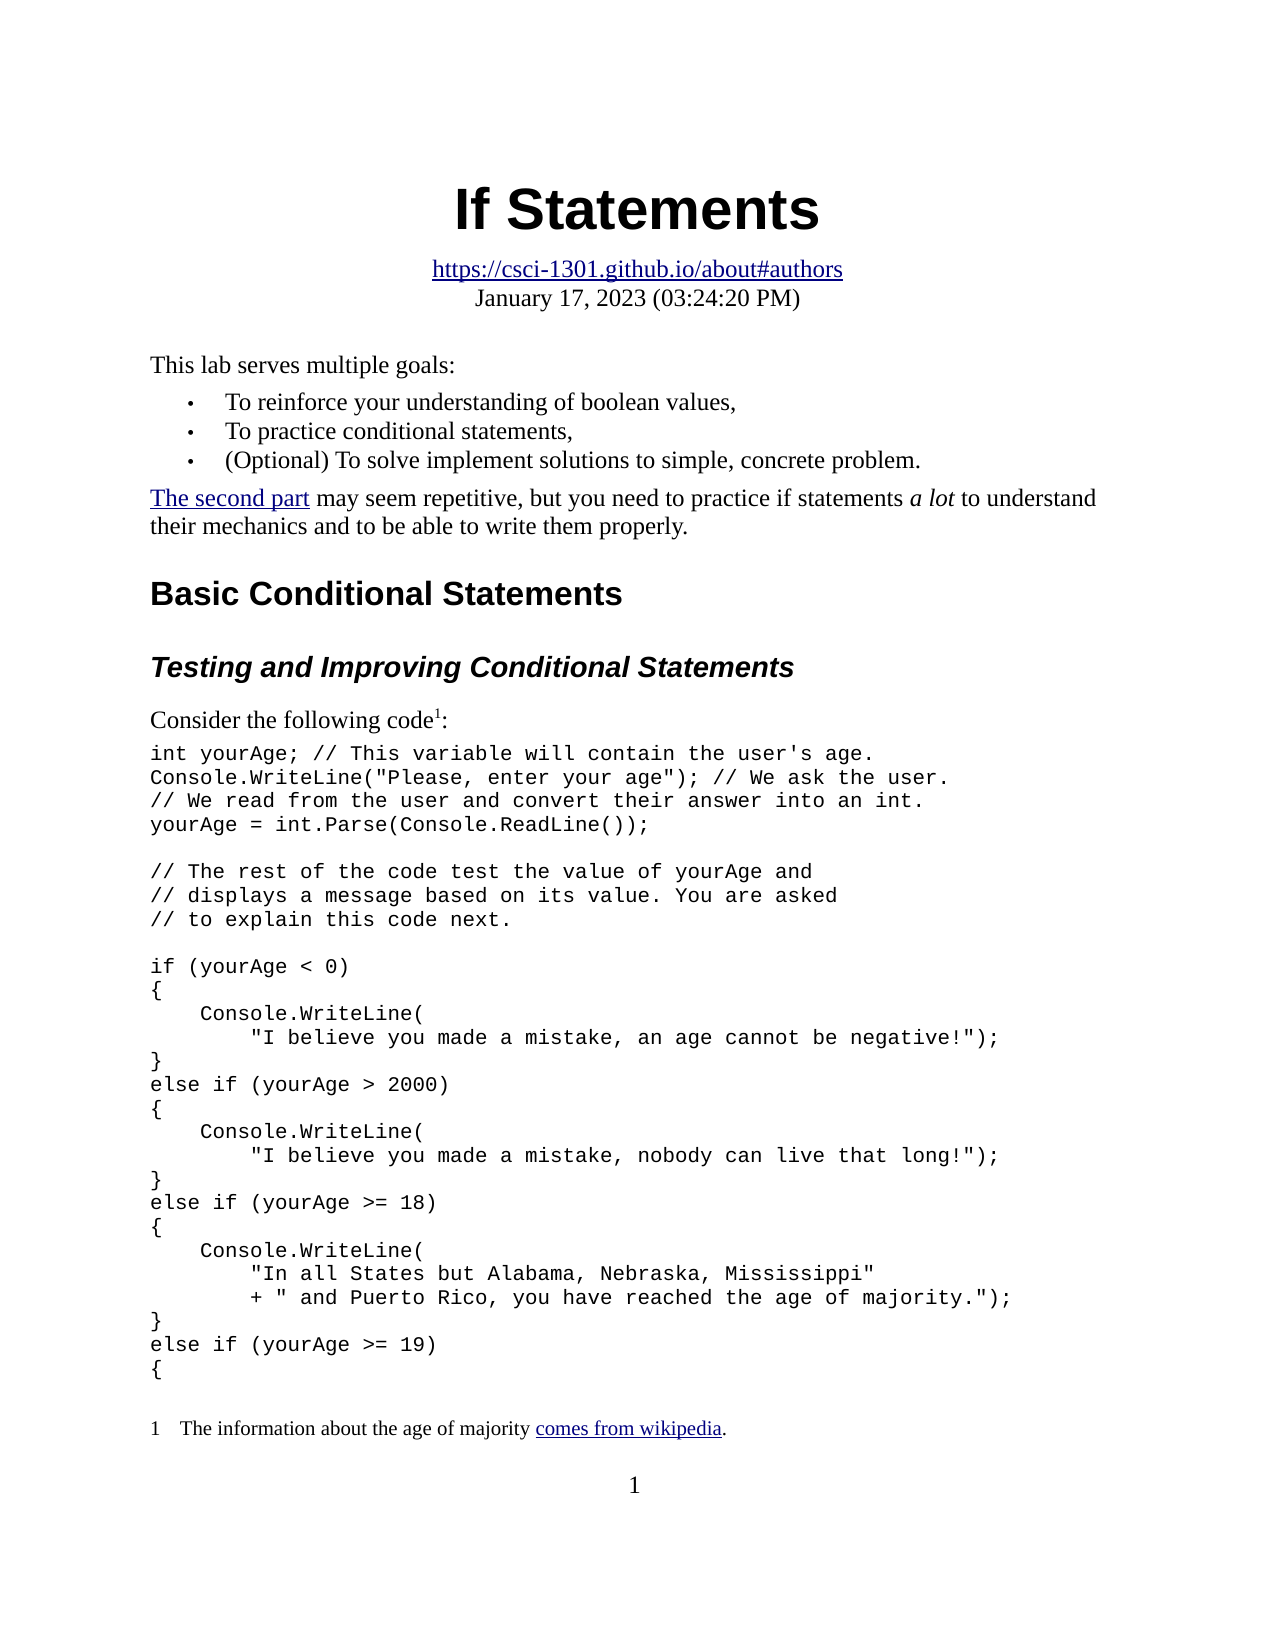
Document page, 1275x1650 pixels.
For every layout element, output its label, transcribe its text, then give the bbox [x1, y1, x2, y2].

text The second part may seem repetitive, but you need to practice if statements a lot to understand their mechanics and to be able to write them properly. [150, 483, 1125, 540]
text "I believe you made a mistake, an age cannot be negative!"); [150, 1027, 1125, 1050]
text { [150, 979, 1125, 1003]
text // The rest of the code test the value of yourAge and [150, 861, 1125, 885]
text January 17, 2023 (03:24:20 PM) [150, 283, 1125, 312]
text Console.WriteLine( [150, 1003, 1125, 1027]
text "I believe you made a mistake, nobody can live that long!"); [150, 1145, 1125, 1169]
text // We read from the user and convert their answer into an int. [150, 790, 1125, 814]
text { [150, 1358, 1125, 1381]
text else if (yourAge >= 19) [150, 1334, 1125, 1358]
text The information about the age of majority comes from wikipedia. [150, 1416, 1125, 1440]
text Console.WriteLine("Please, enter your age"); // We ask the user. [150, 767, 1125, 790]
text "In all States but Alabama, Nebraska, Mississippi" [150, 1263, 1125, 1287]
text This lab serves multiple goals: [150, 350, 1125, 378]
text + " and Puerto Rico, you have reached the age of majority."); [150, 1287, 1125, 1311]
list (Optional) To solve implement solutions to simple, concrete problem. [187, 445, 1125, 474]
text int yourAge; // This variable will contain the user's age. [150, 743, 1125, 767]
text } [150, 1050, 1125, 1074]
subtitle Testing and Improving Conditional Statements [150, 650, 1125, 684]
text else if (yourAge > 2000) [150, 1074, 1125, 1098]
text // to explain this code next. [150, 908, 1125, 932]
text // displays a message based on its value. You are asked [150, 885, 1125, 908]
text { [150, 1216, 1125, 1239]
title If Statements [150, 175, 1125, 242]
text { [150, 1098, 1125, 1121]
text } [150, 1311, 1125, 1334]
text else if (yourAge >= 18) [150, 1192, 1125, 1216]
text yourAge = int.Parse(Console.ReadLine()); [150, 814, 1125, 838]
list To practice conditional statements, [187, 416, 1125, 445]
list To reinforce your understanding of boolean values, [187, 387, 1125, 416]
text Console.WriteLine( [150, 1239, 1125, 1263]
text if (yourAge < 0) [150, 956, 1125, 979]
text Console.WriteLine( [150, 1121, 1125, 1145]
text } [150, 1169, 1125, 1192]
subtitle Basic Conditional Statements [150, 574, 1125, 613]
text Consider the following code: [150, 705, 1125, 734]
text https://csci-1301.github.io/about#authors [150, 254, 1125, 283]
